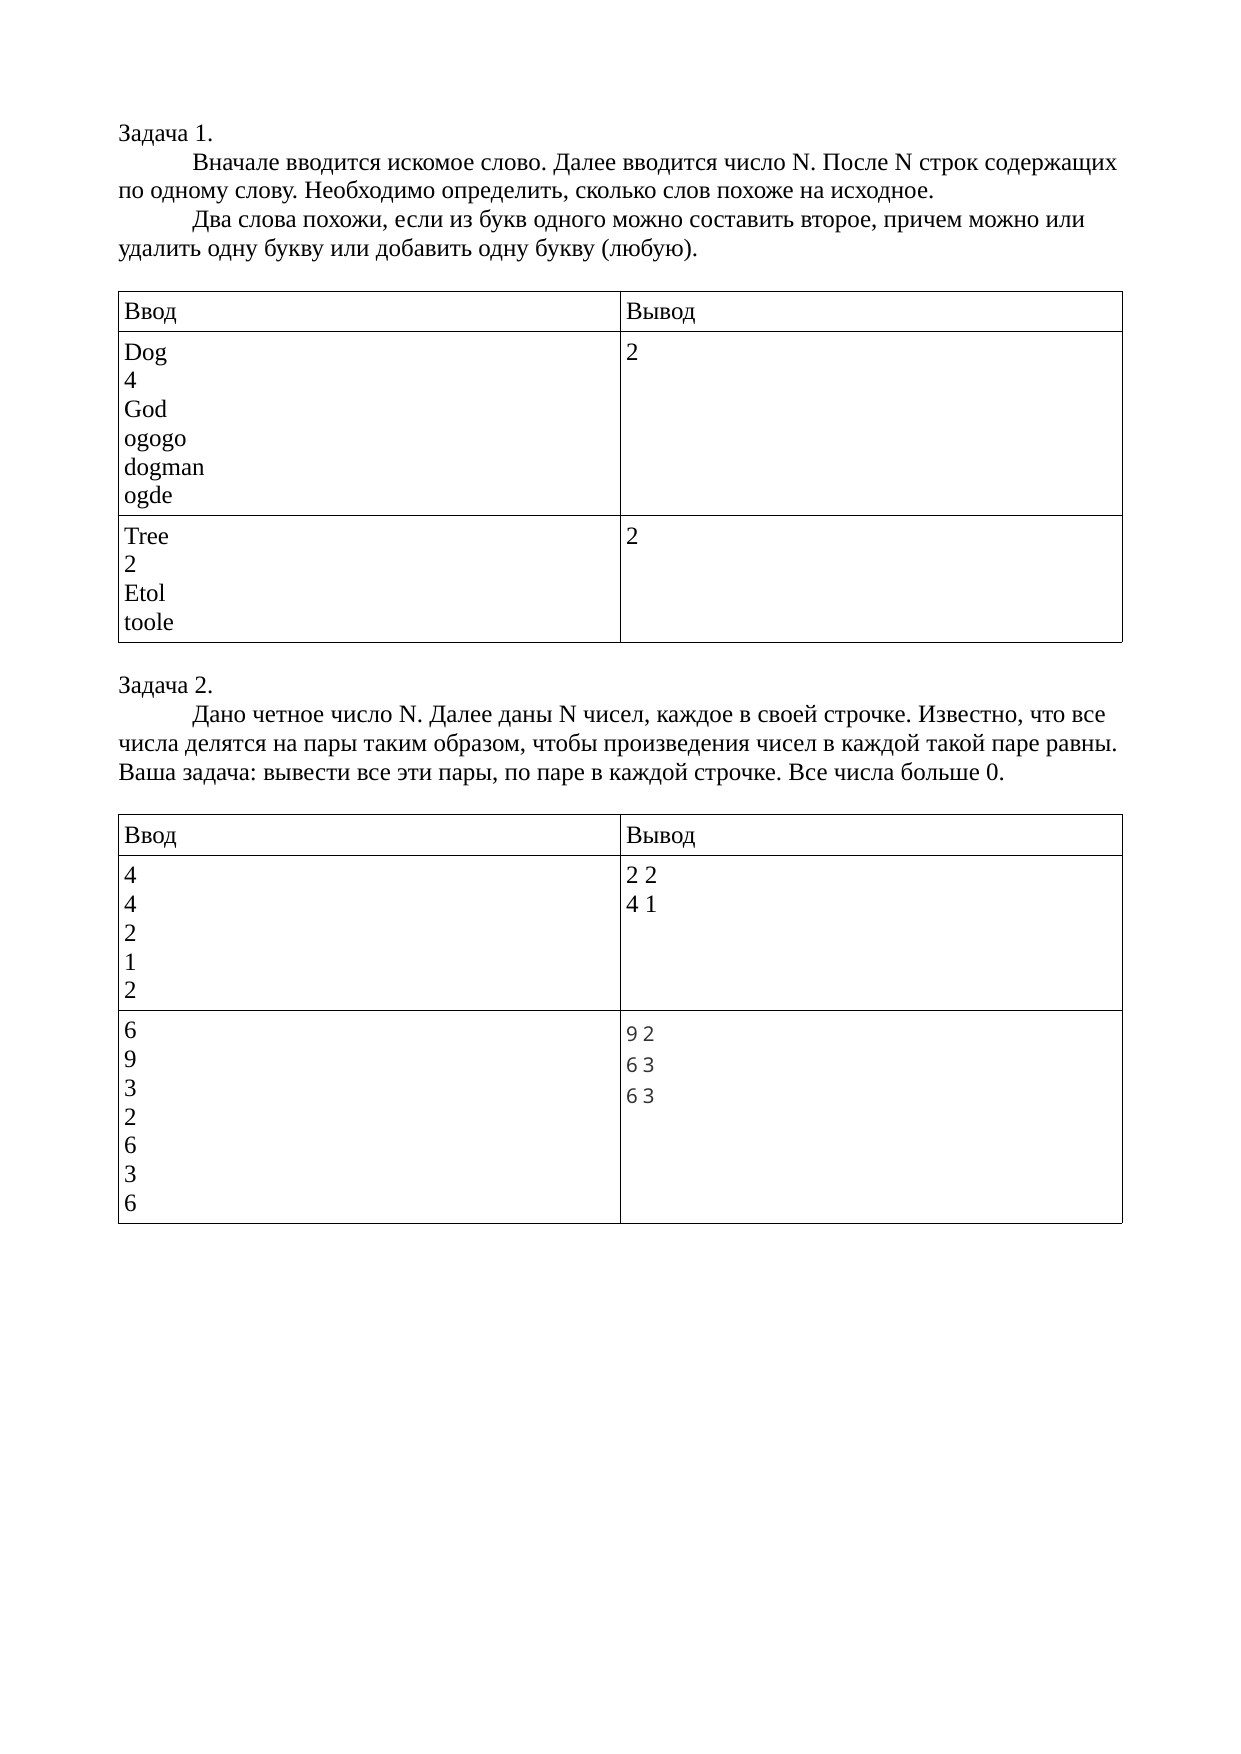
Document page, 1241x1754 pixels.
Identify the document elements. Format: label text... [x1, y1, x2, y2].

table_cell 6 9 3 2 6 3 6 [119, 1011, 620, 1223]
text Два слова похожи, если из букв одного можно составить второе, причем можно или удалить одну букву или добавить одну букву (любую). [118, 204, 1122, 262]
text Задача 2. [118, 670, 1122, 699]
table_cell Tree 2 Etol toole [119, 516, 620, 642]
table_cell 2 [621, 332, 1122, 515]
text Вначале вводится искомое слово. Далее вводится число N. После N строк содержащих по одному слову. Необходимо определить, сколько слов похоже на исходное. [118, 147, 1122, 204]
table_cell 4 4 2 1 2 [119, 856, 620, 1010]
table_header Ввод [119, 292, 620, 331]
table_header Вывод [621, 292, 1122, 331]
table_cell 2 [621, 516, 1122, 642]
table_header Ввод [119, 815, 620, 854]
table_cell 2 2 4 1 [621, 856, 1122, 1010]
text Задача 1. [118, 118, 1122, 147]
table_header Вывод [621, 815, 1122, 854]
table_cell Dog 4 God ogogo dogman ogde [119, 332, 620, 515]
text Дано четное число N. Далее даны N чисел, каждое в своей строчке. Известно, что все числа делятся на пары таким образом, чтобы произведения чисел в каждой такой паре равны. Ваша задача: вывести все эти пары, по паре в каждой строчке. Все числа больше 0. [118, 699, 1122, 785]
table_cell 9 2 6 3 6 3 [621, 1011, 1122, 1223]
